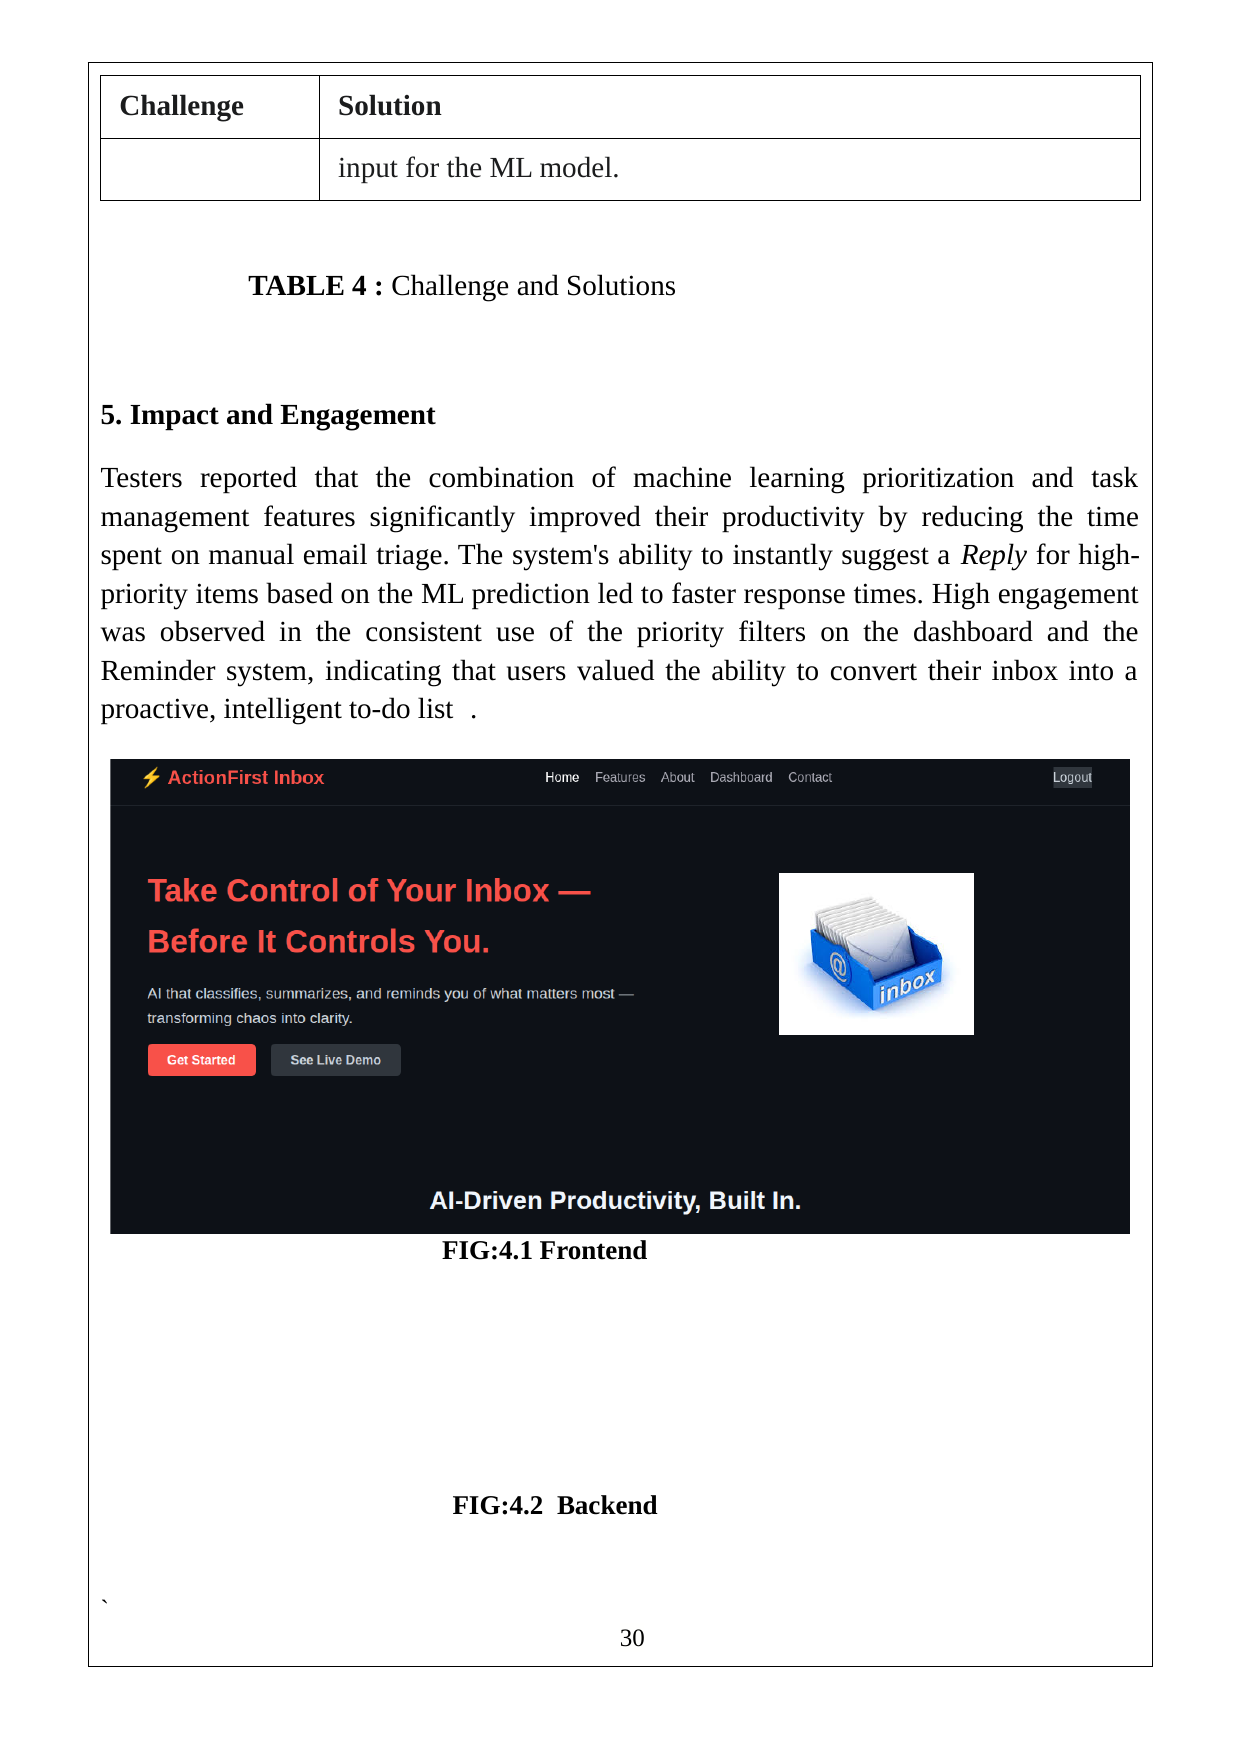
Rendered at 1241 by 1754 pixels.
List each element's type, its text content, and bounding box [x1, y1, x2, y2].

table_header Solution [320, 76, 1140, 137]
text FIG:4.2 Backend [100, 1489, 1009, 1520]
table_cell input for the ML model. [320, 139, 1140, 200]
table_header Challenge [101, 76, 319, 137]
text TABLE 4 : Challenge and Solutions [100, 268, 1140, 302]
text Testers reported that the combination of machine learning prioritization and task management features significantly improved their productivity by reducing the time spent on manual email triage. The system's ability to instantly suggest a Reply for high-priority items based on the ML prediction led to faster response times. High engagement was observed in the consistent use of the priority filters on the dashboard and the Reminder system, indicating that users valued the ability to convert their inbox into a proactive, intelligent to-do list . [100, 460, 1140, 725]
table_cell [101, 139, 319, 200]
text FIG:4.1 Frontend [100, 822, 1009, 1265]
subtitle 5. Impact and Engagement [100, 397, 1140, 431]
